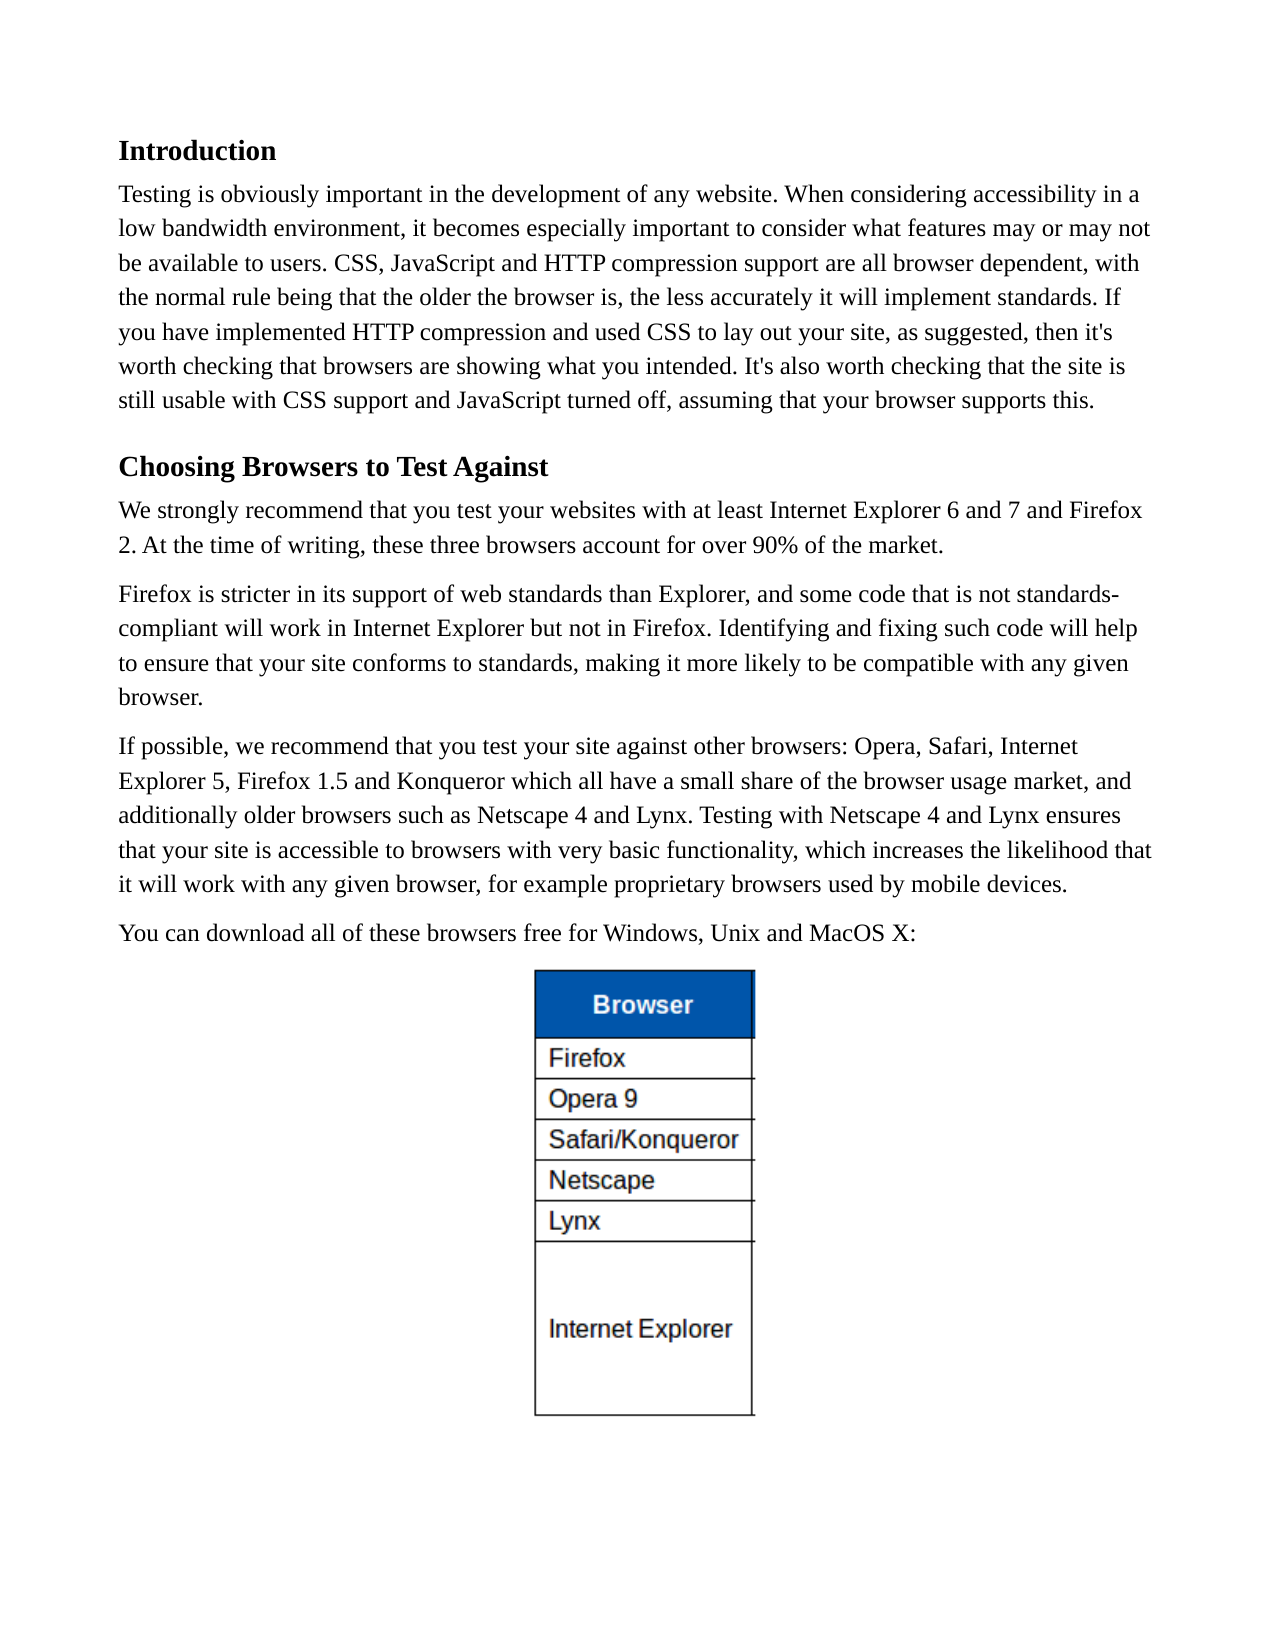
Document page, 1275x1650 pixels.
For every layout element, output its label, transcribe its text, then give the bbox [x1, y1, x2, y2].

text We strongly recommend that you test your websites with at least Internet Explorer 6 and 7 and Firefox 2. At the time of writing, these three browsers account for over 90% of the market. [118, 495, 1157, 558]
text If possible, we recommend that you test your site against other browsers: Opera, Safari, Internet Explorer 5, Firefox 1.5 and Konqueror which all have a small share of the browser usage market, and additionally older browsers such as Netscape 4 and Lynx. Testing with Netscape 4 and Lynx ensures that your site is accessible to browsers with very basic functionality, which increases the likelihood that it will work with any given browser, for example proprietary browsers used by mobile devices. [118, 731, 1157, 898]
subtitle Introduction [118, 133, 1157, 166]
subtitle Choosing Browsers to Test Against [118, 449, 1157, 483]
text Testing is obviously important in the development of any website. When considering accessibility in a low bandwidth environment, it becomes especially important to consider what features may or may not be available to users. CSS, JavaScript and HTTP compression support are all browser dependent, with the normal rule being that the older the browser is, the less accurately it will implement standards. If you have implemented HTTP compression and used CSS to lay out your site, as suggested, then it's worth checking that browsers are showing what you intended. It's also worth checking that the site is still usable with CSS support and JavaScript turned off, assuming that your browser supports this. [118, 179, 1157, 414]
text Firefox is stricter in its support of web standards than Explorer, and some code that is not standards-compliant will work in Internet Explorer but not in Firefox. Identifying and fixing such code will help to ensure that your site conforms to standards, making it more likely to be compatible with any given browser. [118, 579, 1157, 711]
picture [519, 967, 756, 1424]
text You can download all of these browsers free for Windows, Unix and MacOS X: [118, 918, 1157, 947]
